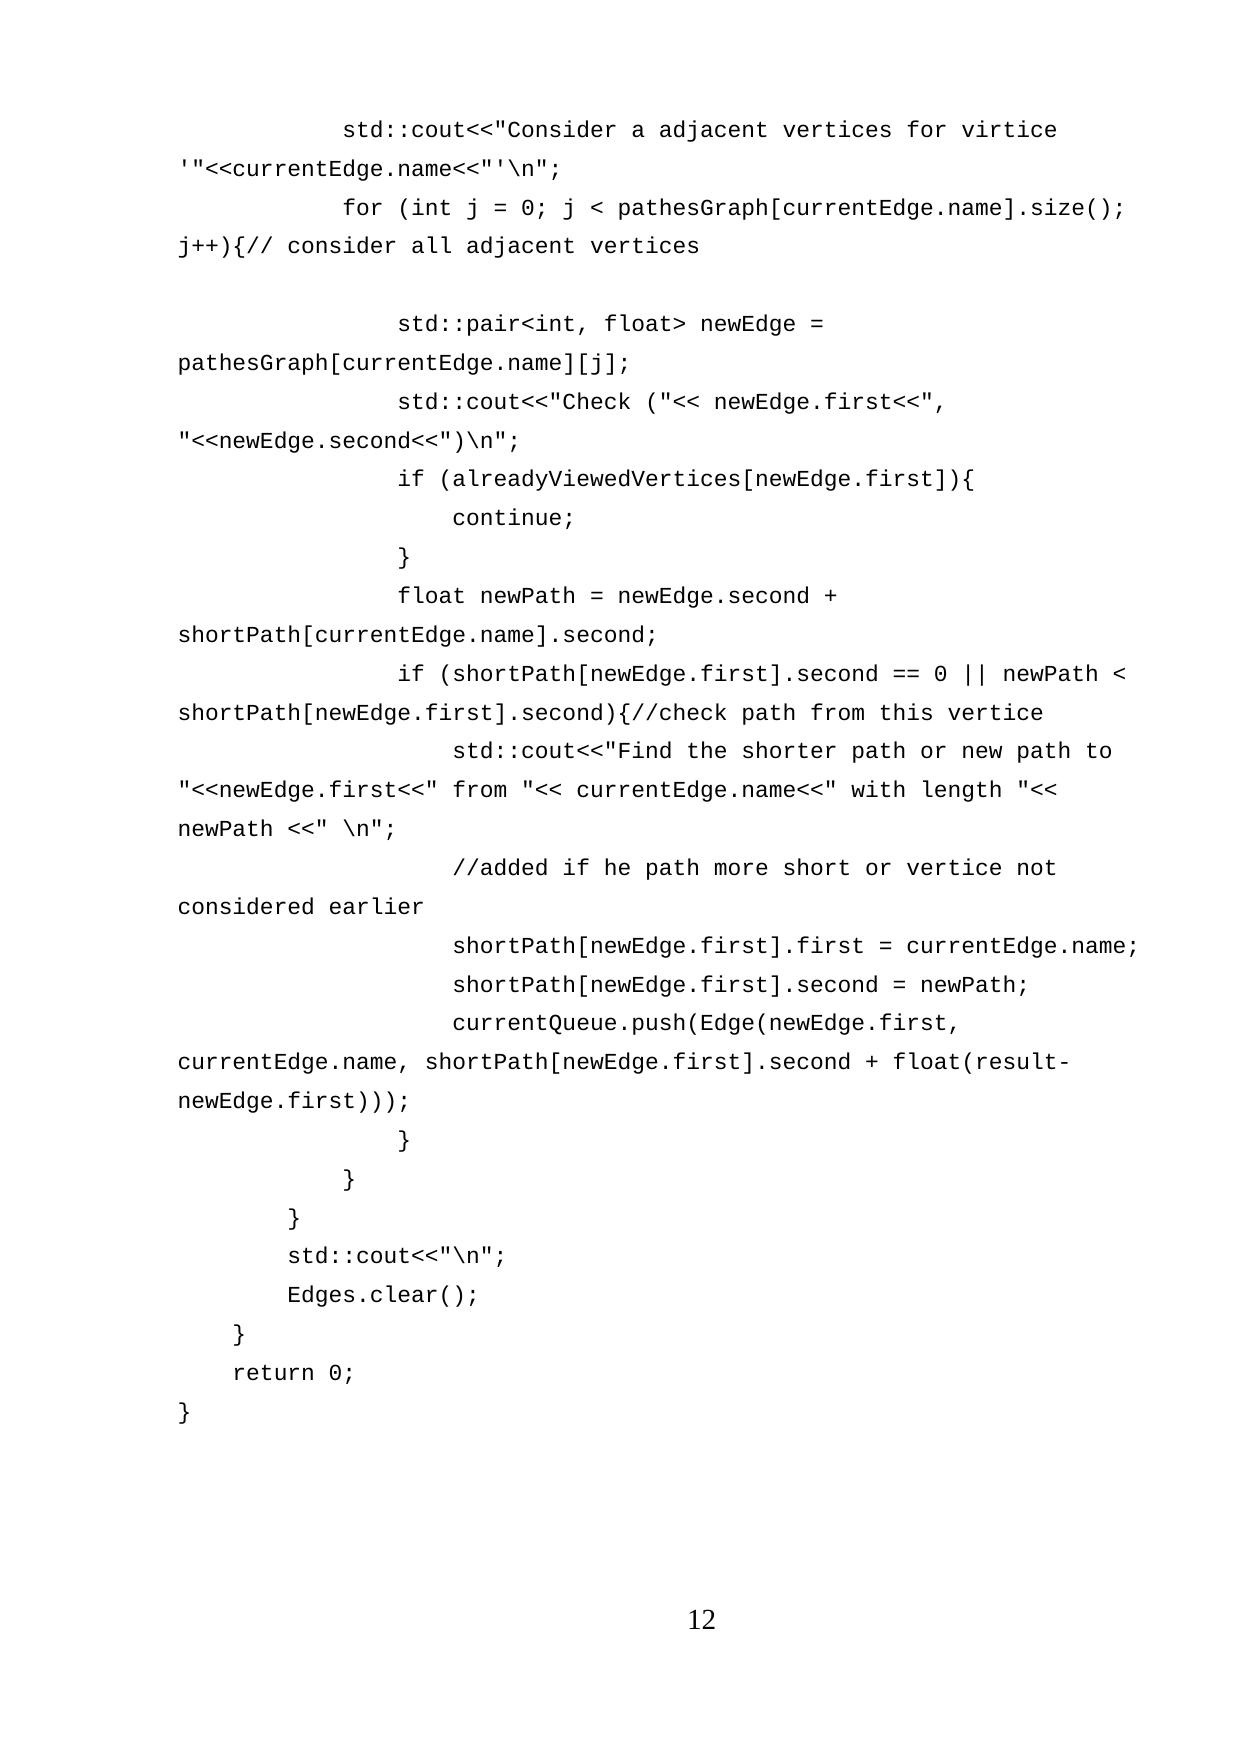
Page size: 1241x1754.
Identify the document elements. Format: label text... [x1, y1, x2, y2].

text if (alreadyViewedVertices[newEdge.first]){ [177, 468, 1152, 494]
text return 0; [177, 1361, 1152, 1387]
text } [177, 1323, 1152, 1348]
text std::cout<<"Consider a adjacent vertices for virtice '"<<currentEdge.name<<"'\n"; [177, 118, 1152, 183]
text } [177, 1167, 1152, 1193]
text std::cout<<"Find the shorter path or new path to "<<newEdge.first<<" from "<< currentEdge.name<<" with length "<< newPath <<" \n"; [177, 740, 1152, 843]
text std::cout<<"\n"; [177, 1245, 1152, 1271]
text } [177, 1400, 1152, 1426]
text currentQueue.push(Edge(newEdge.first, currentEdge.name, shortPath[newEdge.first].second + float(result-newEdge.first))); [177, 1012, 1152, 1115]
text for (int j = 0; j < pathesGraph[currentEdge.name].size(); j++){// consider all adjacent vertices [177, 196, 1152, 261]
text std::cout<<"Check ("<< newEdge.first<<", "<<newEdge.second<<")\n"; [177, 390, 1152, 455]
text continue; [177, 507, 1152, 533]
text } [177, 1206, 1152, 1232]
text } [177, 546, 1152, 571]
text if (shortPath[newEdge.first].second == 0 || newPath < shortPath[newEdge.first].second){//check path from this vertice [177, 662, 1152, 727]
text shortPath[newEdge.first].second = newPath; [177, 973, 1152, 999]
text shortPath[newEdge.first].first = currentEdge.name; [177, 934, 1152, 960]
text Edges.clear(); [177, 1284, 1152, 1310]
text //added if he path more short or vertice not considered earlier [177, 856, 1152, 921]
text std::pair<int, float> newEdge = pathesGraph[currentEdge.name][j]; [177, 312, 1152, 377]
text } [177, 1128, 1152, 1154]
text float newPath = newEdge.second + shortPath[currentEdge.name].second; [177, 584, 1152, 649]
